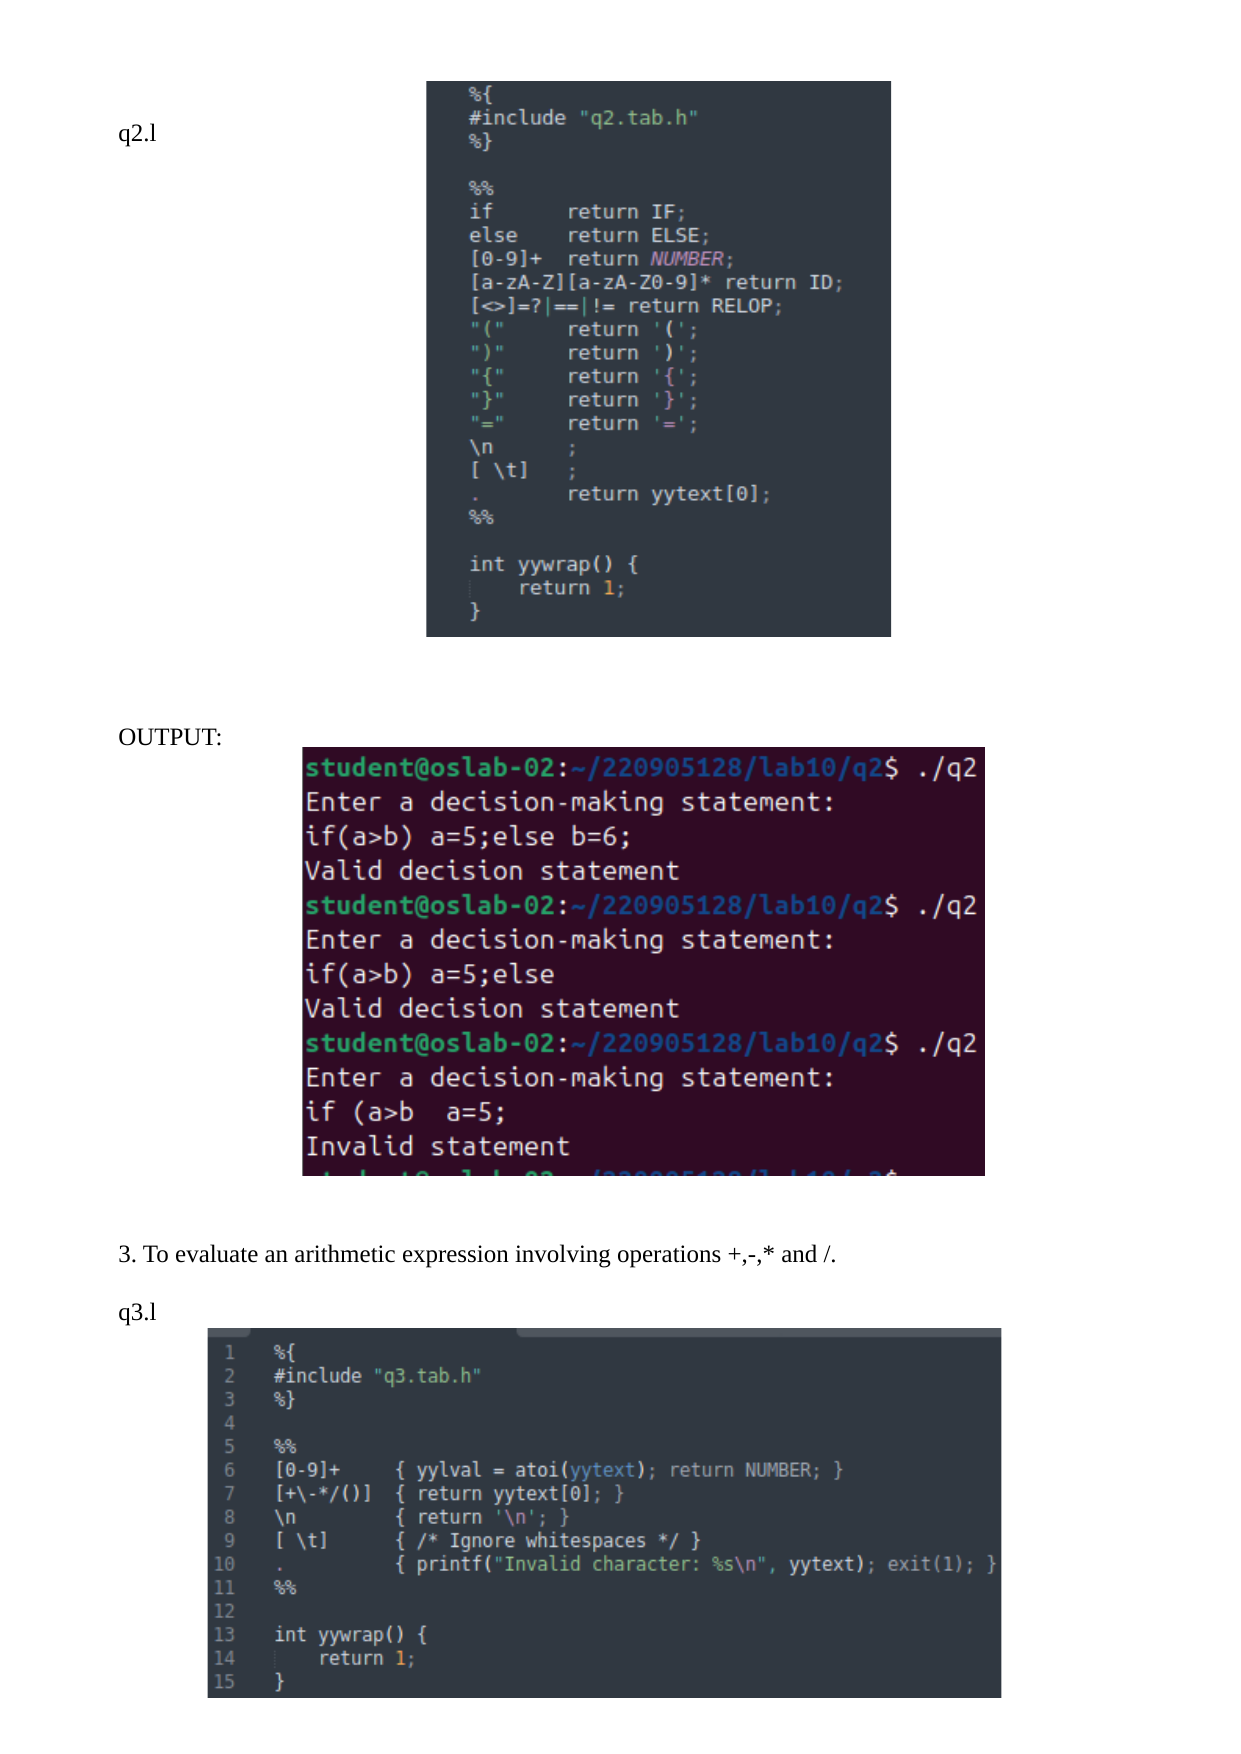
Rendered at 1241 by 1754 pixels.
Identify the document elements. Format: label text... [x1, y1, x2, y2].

text q3.l [118, 1297, 1122, 1326]
text q2.l [118, 118, 426, 147]
picture [302, 747, 985, 1176]
picture [207, 1328, 1002, 1698]
text 3. To evaluate an arithmetic expression involving operations +,-,* and /. [118, 1239, 1122, 1268]
picture [426, 81, 892, 637]
text OUTPUT: [118, 722, 1122, 751]
text [892, 118, 1122, 147]
